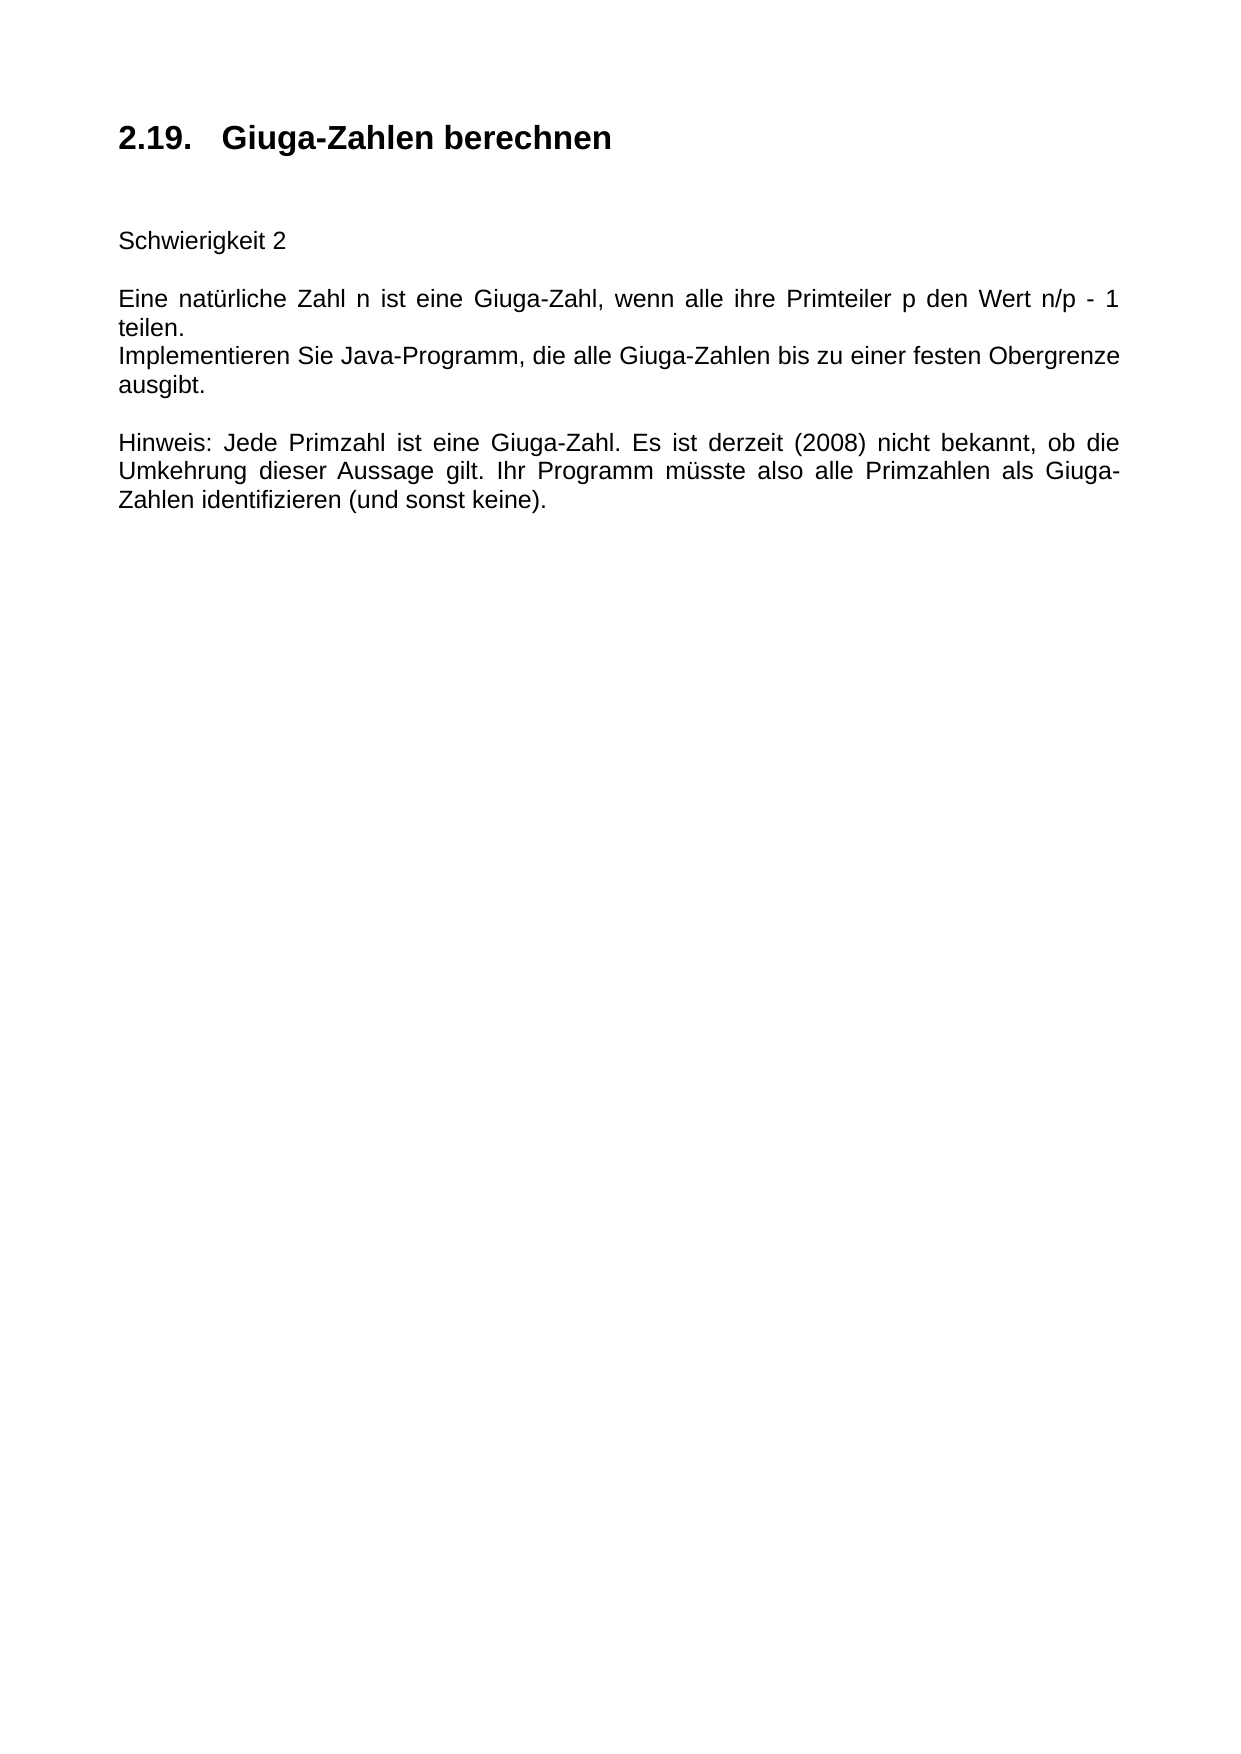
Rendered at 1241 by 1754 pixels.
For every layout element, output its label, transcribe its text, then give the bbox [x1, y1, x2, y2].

text Schwierigkeit 2 [118, 226, 1122, 254]
list Giuga-Zahlen berechnen [118, 118, 1122, 157]
text Implementieren Sie Java-Programm, die alle Giuga-Zahlen bis zu einer festen Obergrenze ausgibt. [118, 341, 1122, 399]
text Hinweis: Jede Primzahl ist eine Giuga-Zahl. Es ist derzeit (2008) nicht bekannt, ob die Umkehrung dieser Aussage gilt. Ihr Programm müsste also alle Primzahlen als Giuga-Zahlen identifizieren (und sonst keine). [118, 428, 1122, 514]
text Eine natürliche Zahl n ist eine Giuga-Zahl, wenn alle ihre Primteiler p den Wert n/p - 1 teilen. [118, 284, 1122, 341]
